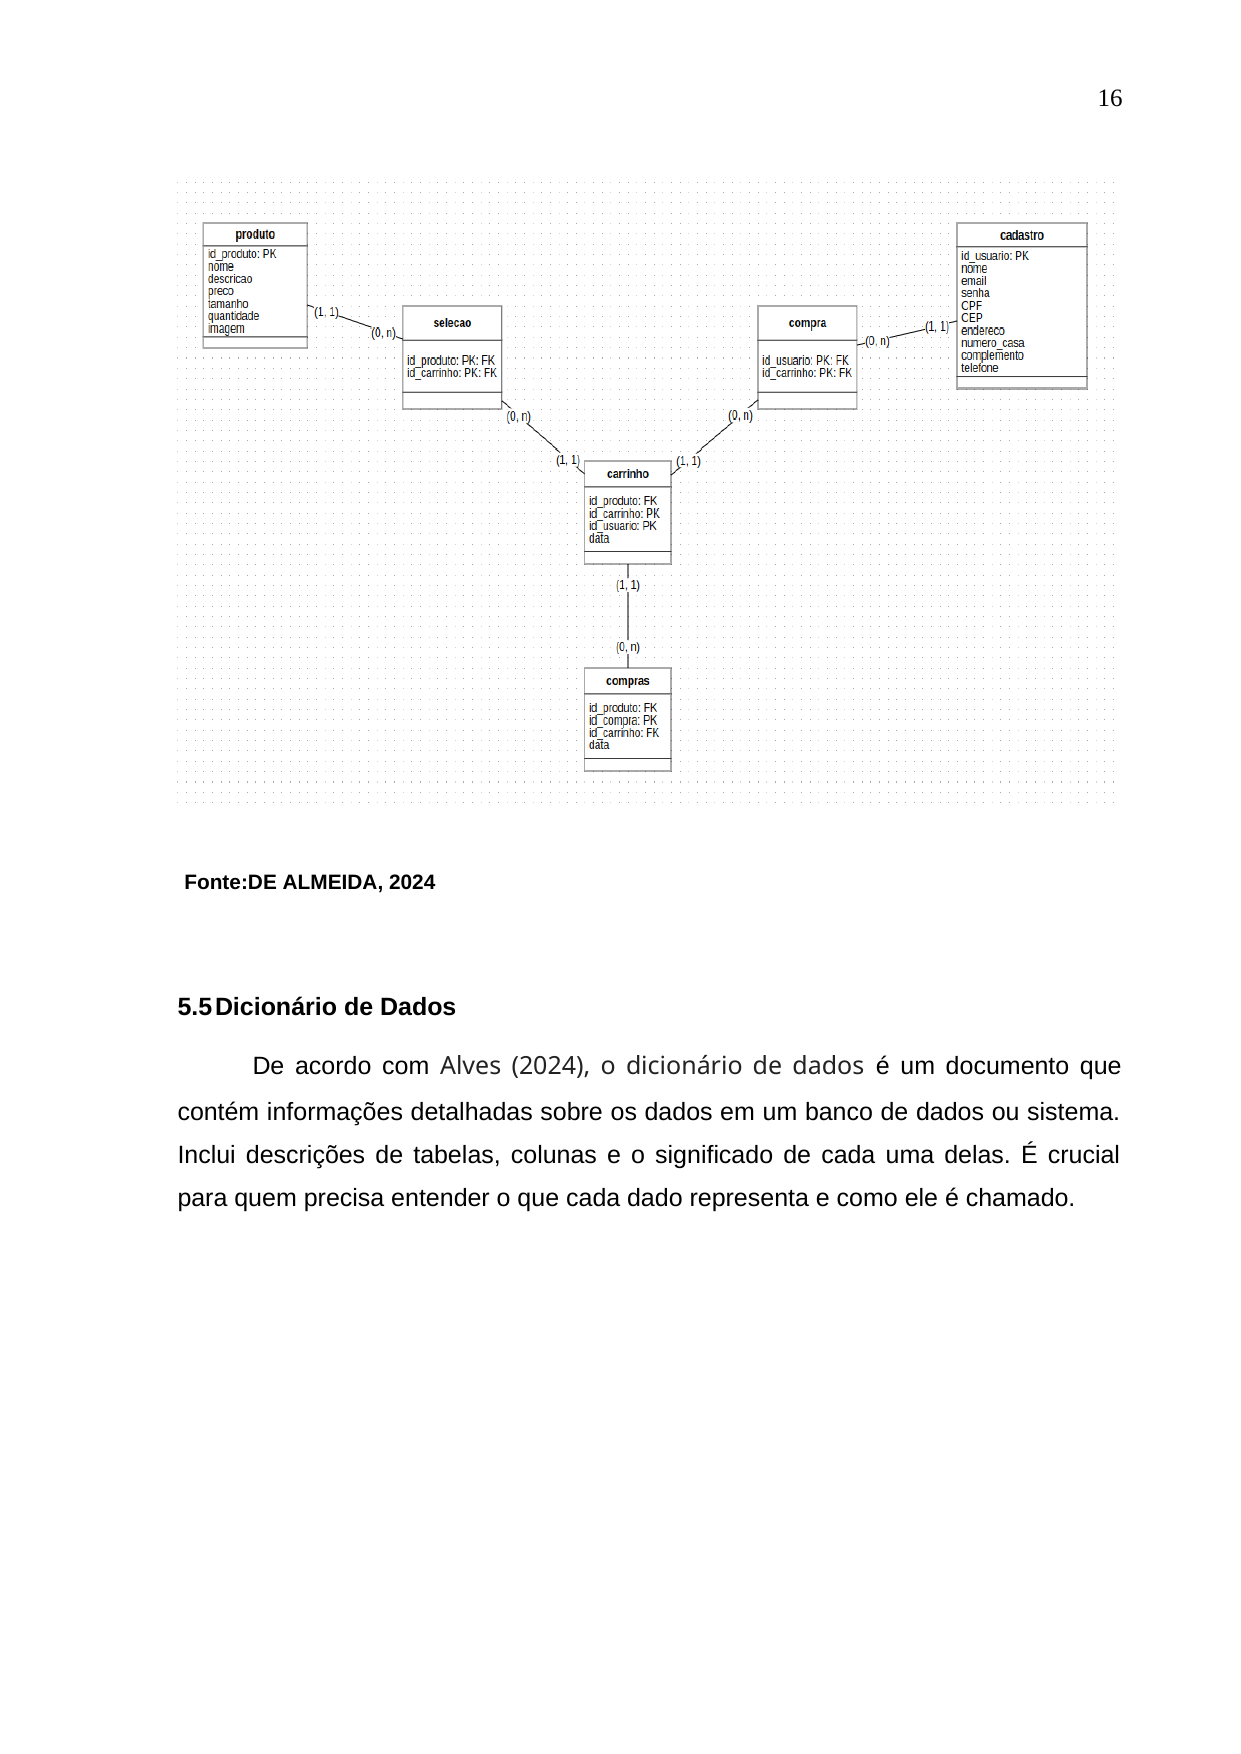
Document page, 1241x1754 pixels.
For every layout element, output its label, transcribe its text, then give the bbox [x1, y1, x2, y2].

text De acordo com Alves (2024), o dicionário de dados é um documento que contém informações detalhadas sobre os dados em um banco de dados ou sistema. Inclui descrições de tabelas, colunas e o significado de cada uma delas. É crucial para quem precisa entender o que cada dado representa e como ele é chamado. [177, 1048, 1122, 1211]
picture [177, 177, 1116, 813]
text Fonte:DE ALMEIDA, 2024 [177, 870, 1122, 894]
subtitle Dicionário de Dados [177, 992, 1122, 1021]
